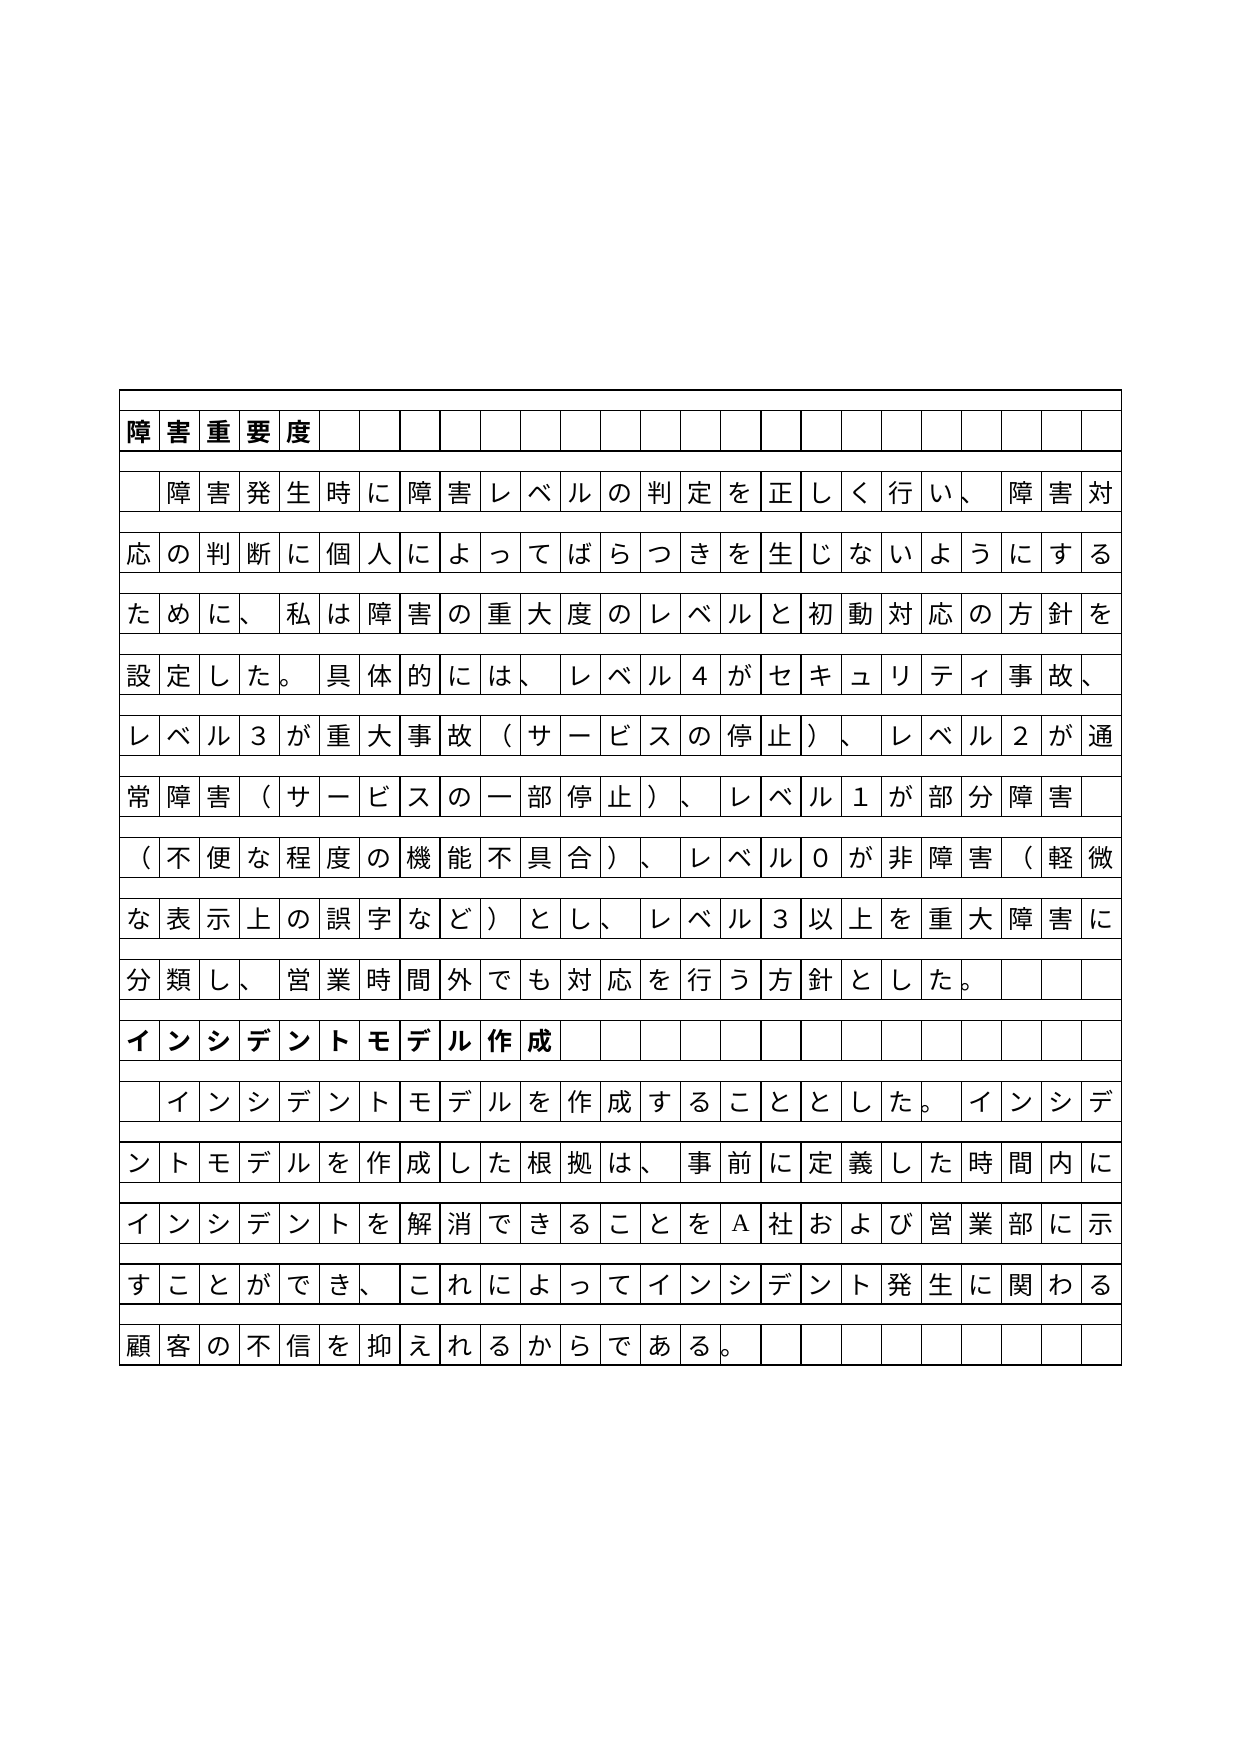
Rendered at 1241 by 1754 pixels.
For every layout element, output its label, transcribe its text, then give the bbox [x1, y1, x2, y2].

text [882, 411, 921, 450]
text [882, 1021, 921, 1060]
text [842, 411, 881, 450]
text [962, 411, 1001, 450]
text 障害発生時に障害レベルの判定を正しく行い、障害対応の判断に個人によってばらつきを生じないようにするために、私は障害の重大度のレベルと初動対応の方針を設定した。具体的には、レベル４がセキュリティ事故、レベル３が重大事故（サービスの停止）、レベル２が通常障害（サービスの一部停止）、レベル１が部分障害（不便な程度の機能不具合）、レベル０が非障害（軽微な表示上の誤字など）とし、レベル３以上を重大障害に分類し、営業時間外でも対応を行う方針とした。 [120, 878, 1121, 898]
text [1002, 1021, 1041, 1060]
text [681, 411, 720, 450]
text 障 [120, 411, 159, 450]
text [721, 1021, 760, 1060]
text [120, 1000, 1121, 1020]
text インシデントモデルを作成することとした。インシデントモデルを作成した根拠は、事前に定義した時間内にインシデントを解消できることをA社および営業部に示すことができ、これによってインシデント発生に関わる顧客の不信を抑えれるからである。 [120, 1061, 1121, 1081]
text [1042, 1021, 1081, 1060]
text インシデントモデルを作成することとした。インシデントモデルを作成した根拠は、事前に定義した時間内にインシデントを解消できることをA社および営業部に示すことができ、これによってインシデント発生に関わる顧客の不信を抑えれるからである。 [120, 1244, 1121, 1263]
text 障害発生時に障害レベルの判定を正しく行い、障害対応の判断に個人によってばらつきを生じないようにするために、私は障害の重大度のレベルと初動対応の方針を設定した。具体的には、レベル４がセキュリティ事故、レベル３が重大事故（サービスの停止）、レベル２が通常障害（サービスの一部停止）、レベル１が部分障害（不便な程度の機能不具合）、レベル０が非障害（軽微な表示上の誤字など）とし、レベル３以上を重大障害に分類し、営業時間外でも対応を行う方針とした。 [120, 817, 1121, 837]
text 要 [240, 411, 279, 450]
text 害 [160, 411, 199, 450]
text [401, 411, 439, 450]
text [441, 411, 480, 450]
text シ [200, 1021, 239, 1060]
text 度 [280, 411, 319, 450]
text [641, 1021, 680, 1060]
text ン [280, 1021, 319, 1060]
text [1042, 411, 1081, 450]
text [601, 1021, 640, 1060]
text ン [160, 1021, 199, 1060]
text 障害発生時に障害レベルの判定を正しく行い、障害対応の判断に個人によってばらつきを生じないようにするために、私は障害の重大度のレベルと初動対応の方針を設定した。具体的には、レベル４がセキュリティ事故、レベル３が重大事故（サービスの停止）、レベル２が通常障害（サービスの一部停止）、レベル１が部分障害（不便な程度の機能不具合）、レベル０が非障害（軽微な表示上の誤字など）とし、レベル３以上を重大障害に分類し、営業時間外でも対応を行う方針とした。 [120, 452, 1121, 471]
text イ [120, 1021, 159, 1060]
text [561, 1021, 600, 1060]
text [1002, 411, 1041, 450]
text 重 [200, 411, 239, 450]
text ル [441, 1021, 480, 1060]
text [1082, 1021, 1121, 1060]
text [1082, 411, 1121, 450]
text [922, 1021, 961, 1060]
text [721, 411, 760, 450]
text [802, 1021, 841, 1060]
text [561, 411, 600, 450]
text インシデントモデルを作成することとした。インシデントモデルを作成した根拠は、事前に定義した時間内にインシデントを解消できることをA社および営業部に示すことができ、これによってインシデント発生に関わる顧客の不信を抑えれるからである。 [120, 1122, 1121, 1141]
text モ [360, 1021, 399, 1060]
text 障害発生時に障害レベルの判定を正しく行い、障害対応の判断に個人によってばらつきを生じないようにするために、私は障害の重大度のレベルと初動対応の方針を設定した。具体的には、レベル４がセキュリティ事故、レベル３が重大事故（サービスの停止）、レベル２が通常障害（サービスの一部停止）、レベル１が部分障害（不便な程度の機能不具合）、レベル０が非障害（軽微な表示上の誤字など）とし、レベル３以上を重大障害に分類し、営業時間外でも対応を行う方針とした。 [120, 634, 1121, 654]
text [120, 391, 1121, 410]
text [481, 411, 520, 450]
text インシデントモデルを作成することとした。インシデントモデルを作成した根拠は、事前に定義した時間内にインシデントを解消できることをA社および営業部に示すことができ、これによってインシデント発生に関わる顧客の不信を抑えれるからである。 [120, 1305, 1121, 1324]
text [922, 411, 961, 450]
text [762, 411, 800, 450]
text [601, 411, 640, 450]
text [962, 1021, 1001, 1060]
text [802, 411, 841, 450]
text [521, 411, 560, 450]
text 障害発生時に障害レベルの判定を正しく行い、障害対応の判断に個人によってばらつきを生じないようにするために、私は障害の重大度のレベルと初動対応の方針を設定した。具体的には、レベル４がセキュリティ事故、レベル３が重大事故（サービスの停止）、レベル２が通常障害（サービスの一部停止）、レベル１が部分障害（不便な程度の機能不具合）、レベル０が非障害（軽微な表示上の誤字など）とし、レベル３以上を重大障害に分類し、営業時間外でも対応を行う方針とした。 [120, 512, 1121, 532]
text [360, 411, 399, 450]
text 障害発生時に障害レベルの判定を正しく行い、障害対応の判断に個人によってばらつきを生じないようにするために、私は障害の重大度のレベルと初動対応の方針を設定した。具体的には、レベル４がセキュリティ事故、レベル３が重大事故（サービスの停止）、レベル２が通常障害（サービスの一部停止）、レベル１が部分障害（不便な程度の機能不具合）、レベル０が非障害（軽微な表示上の誤字など）とし、レベル３以上を重大障害に分類し、営業時間外でも対応を行う方針とした。 [120, 573, 1121, 593]
text インシデントモデルを作成することとした。インシデントモデルを作成した根拠は、事前に定義した時間内にインシデントを解消できることをA社および営業部に示すことができ、これによってインシデント発生に関わる顧客の不信を抑えれるからである。 [120, 1183, 1121, 1202]
text [641, 411, 680, 450]
text 障害発生時に障害レベルの判定を正しく行い、障害対応の判断に個人によってばらつきを生じないようにするために、私は障害の重大度のレベルと初動対応の方針を設定した。具体的には、レベル４がセキュリティ事故、レベル３が重大事故（サービスの停止）、レベル２が通常障害（サービスの一部停止）、レベル１が部分障害（不便な程度の機能不具合）、レベル０が非障害（軽微な表示上の誤字など）とし、レベル３以上を重大障害に分類し、営業時間外でも対応を行う方針とした。 [120, 695, 1121, 715]
text 障害発生時に障害レベルの判定を正しく行い、障害対応の判断に個人によってばらつきを生じないようにするために、私は障害の重大度のレベルと初動対応の方針を設定した。具体的には、レベル４がセキュリティ事故、レベル３が重大事故（サービスの停止）、レベル２が通常障害（サービスの一部停止）、レベル１が部分障害（不便な程度の機能不具合）、レベル０が非障害（軽微な表示上の誤字など）とし、レベル３以上を重大障害に分類し、営業時間外でも対応を行う方針とした。 [120, 939, 1121, 959]
text [762, 1021, 800, 1060]
text [320, 411, 359, 450]
text [681, 1021, 720, 1060]
text 障害発生時に障害レベルの判定を正しく行い、障害対応の判断に個人によってばらつきを生じないようにするために、私は障害の重大度のレベルと初動対応の方針を設定した。具体的には、レベル４がセキュリティ事故、レベル３が重大事故（サービスの停止）、レベル２が通常障害（サービスの一部停止）、レベル１が部分障害（不便な程度の機能不具合）、レベル０が非障害（軽微な表示上の誤字など）とし、レベル３以上を重大障害に分類し、営業時間外でも対応を行う方針とした。 [120, 756, 1121, 776]
text [842, 1021, 881, 1060]
text 作 [481, 1021, 520, 1060]
text ト [320, 1021, 359, 1060]
text デ [240, 1021, 279, 1060]
text 成 [521, 1021, 560, 1060]
text デ [401, 1021, 439, 1060]
